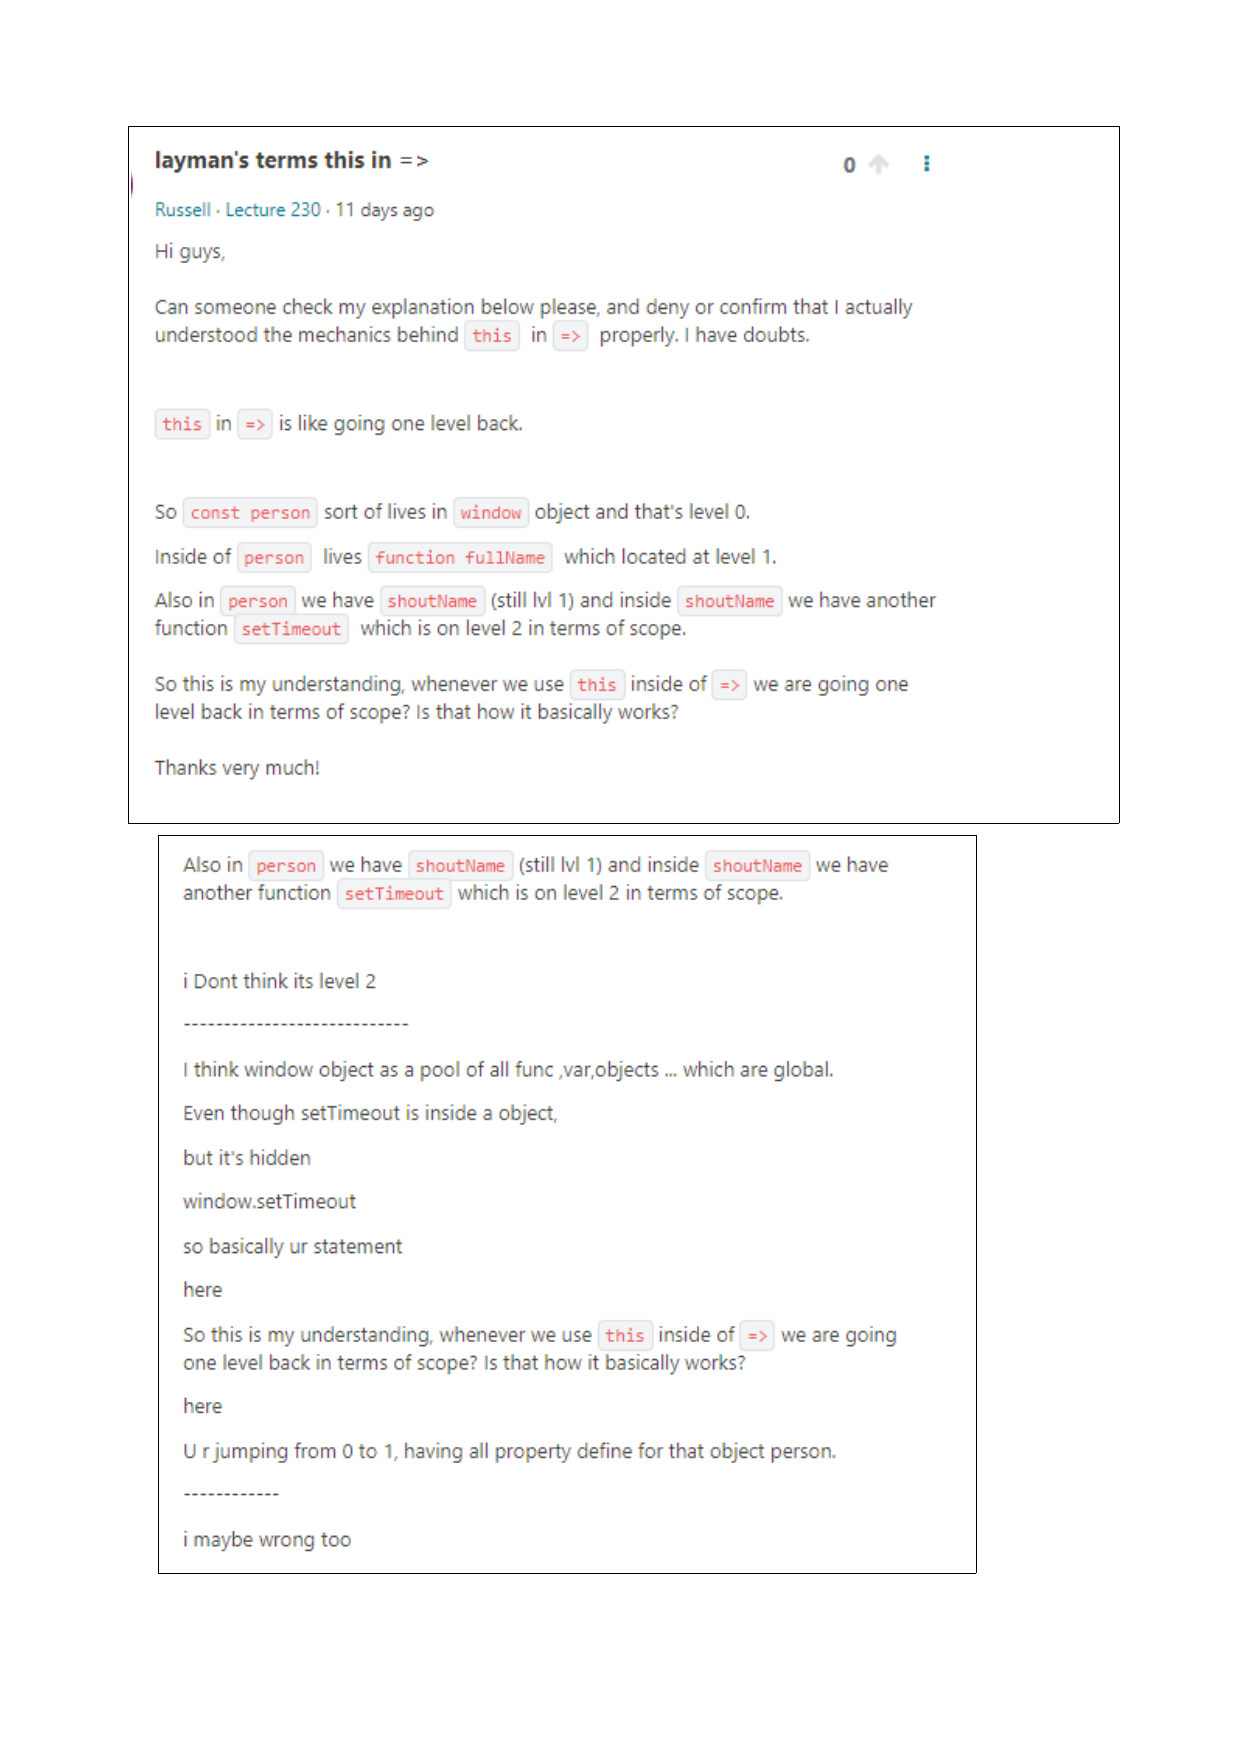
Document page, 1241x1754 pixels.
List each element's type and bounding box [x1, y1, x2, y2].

picture [131, 128, 1116, 820]
picture [160, 838, 974, 1570]
